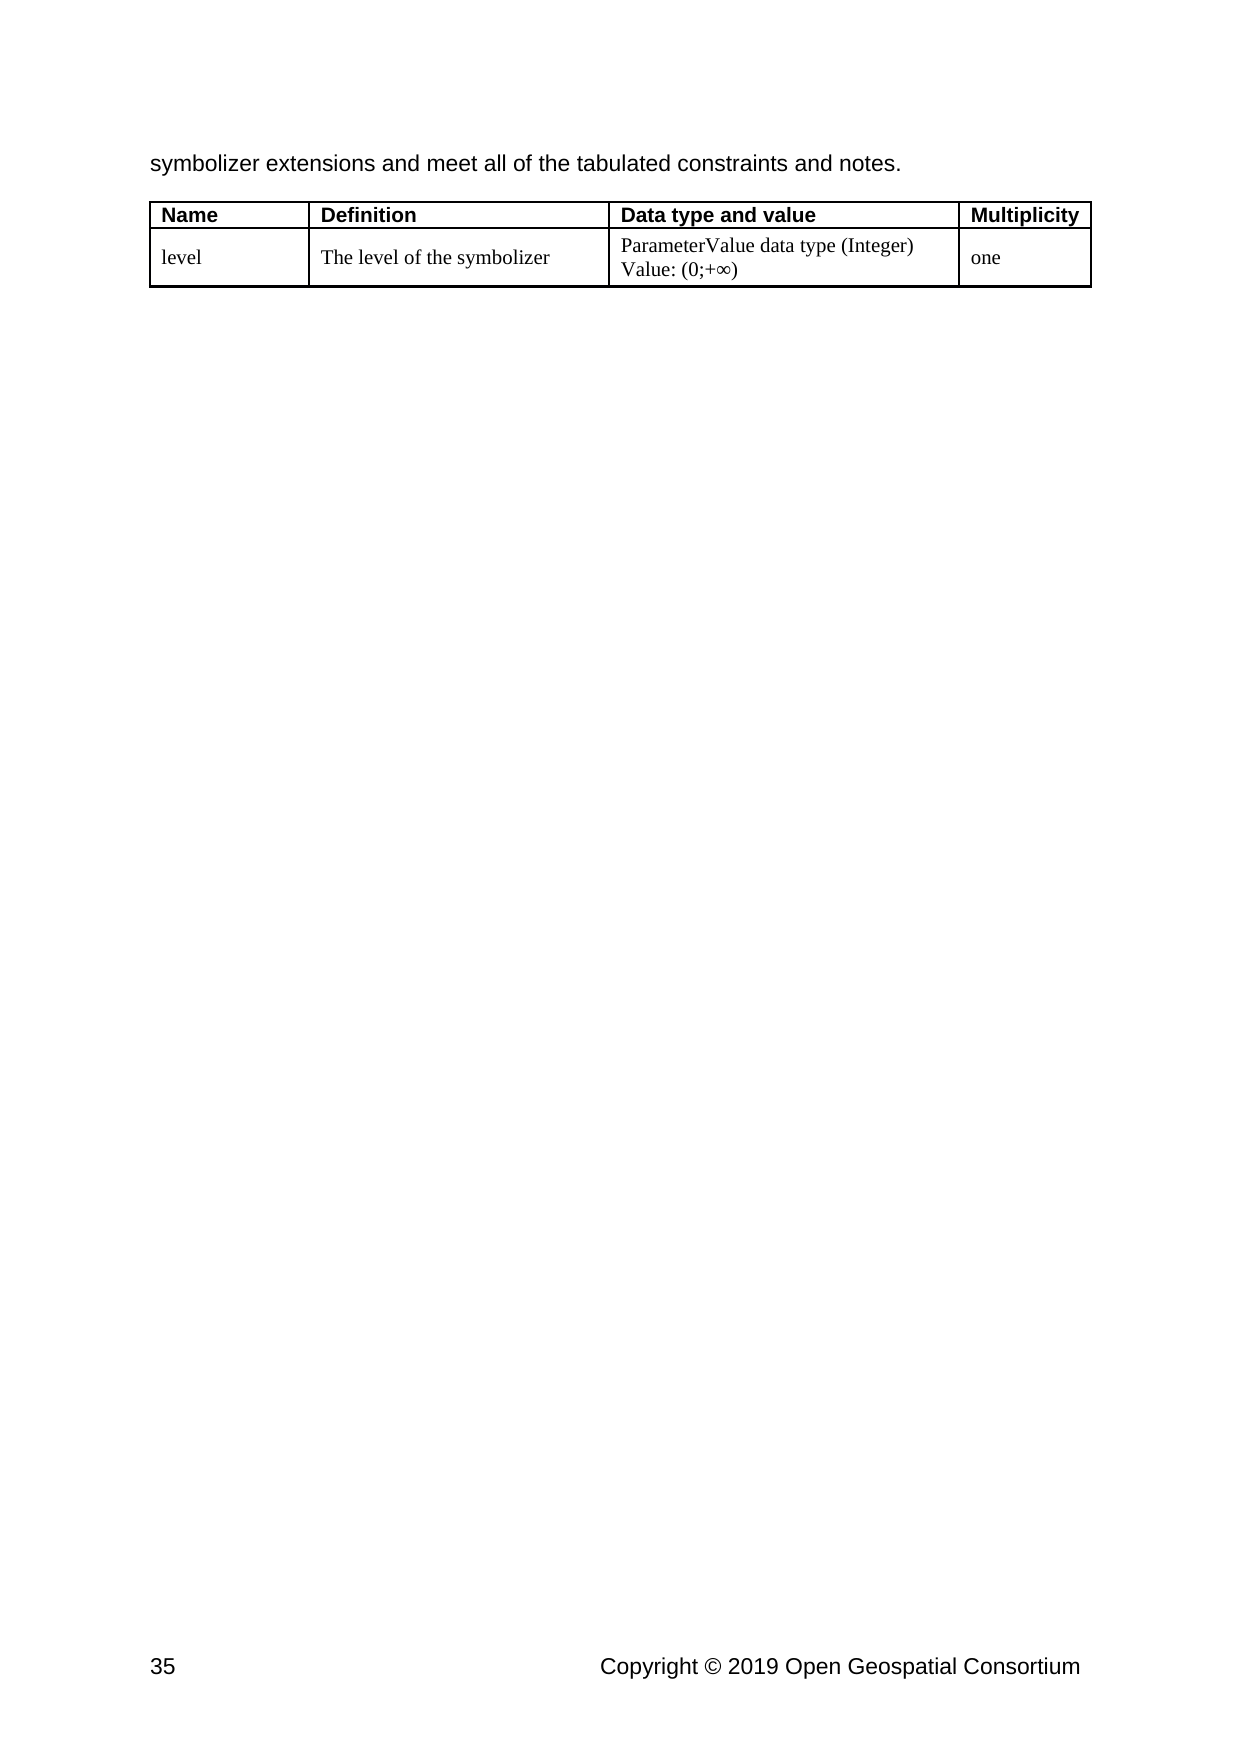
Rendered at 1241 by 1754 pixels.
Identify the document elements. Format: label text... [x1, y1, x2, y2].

table_cell level [151, 229, 308, 285]
table_header Definition [310, 203, 608, 227]
table_cell ParameterValue data type (Integer) Value: (0;+∞) [610, 229, 958, 285]
table_header Multiplicity [960, 203, 1090, 227]
table_cell The level of the symbolizer [310, 229, 608, 285]
table_cell one [960, 229, 1090, 285]
table_header Data type and value [610, 203, 958, 227]
text symbolizer extensions and meet all of the tabulated constraints and notes. [150, 150, 1090, 176]
table_header Name [151, 203, 308, 227]
